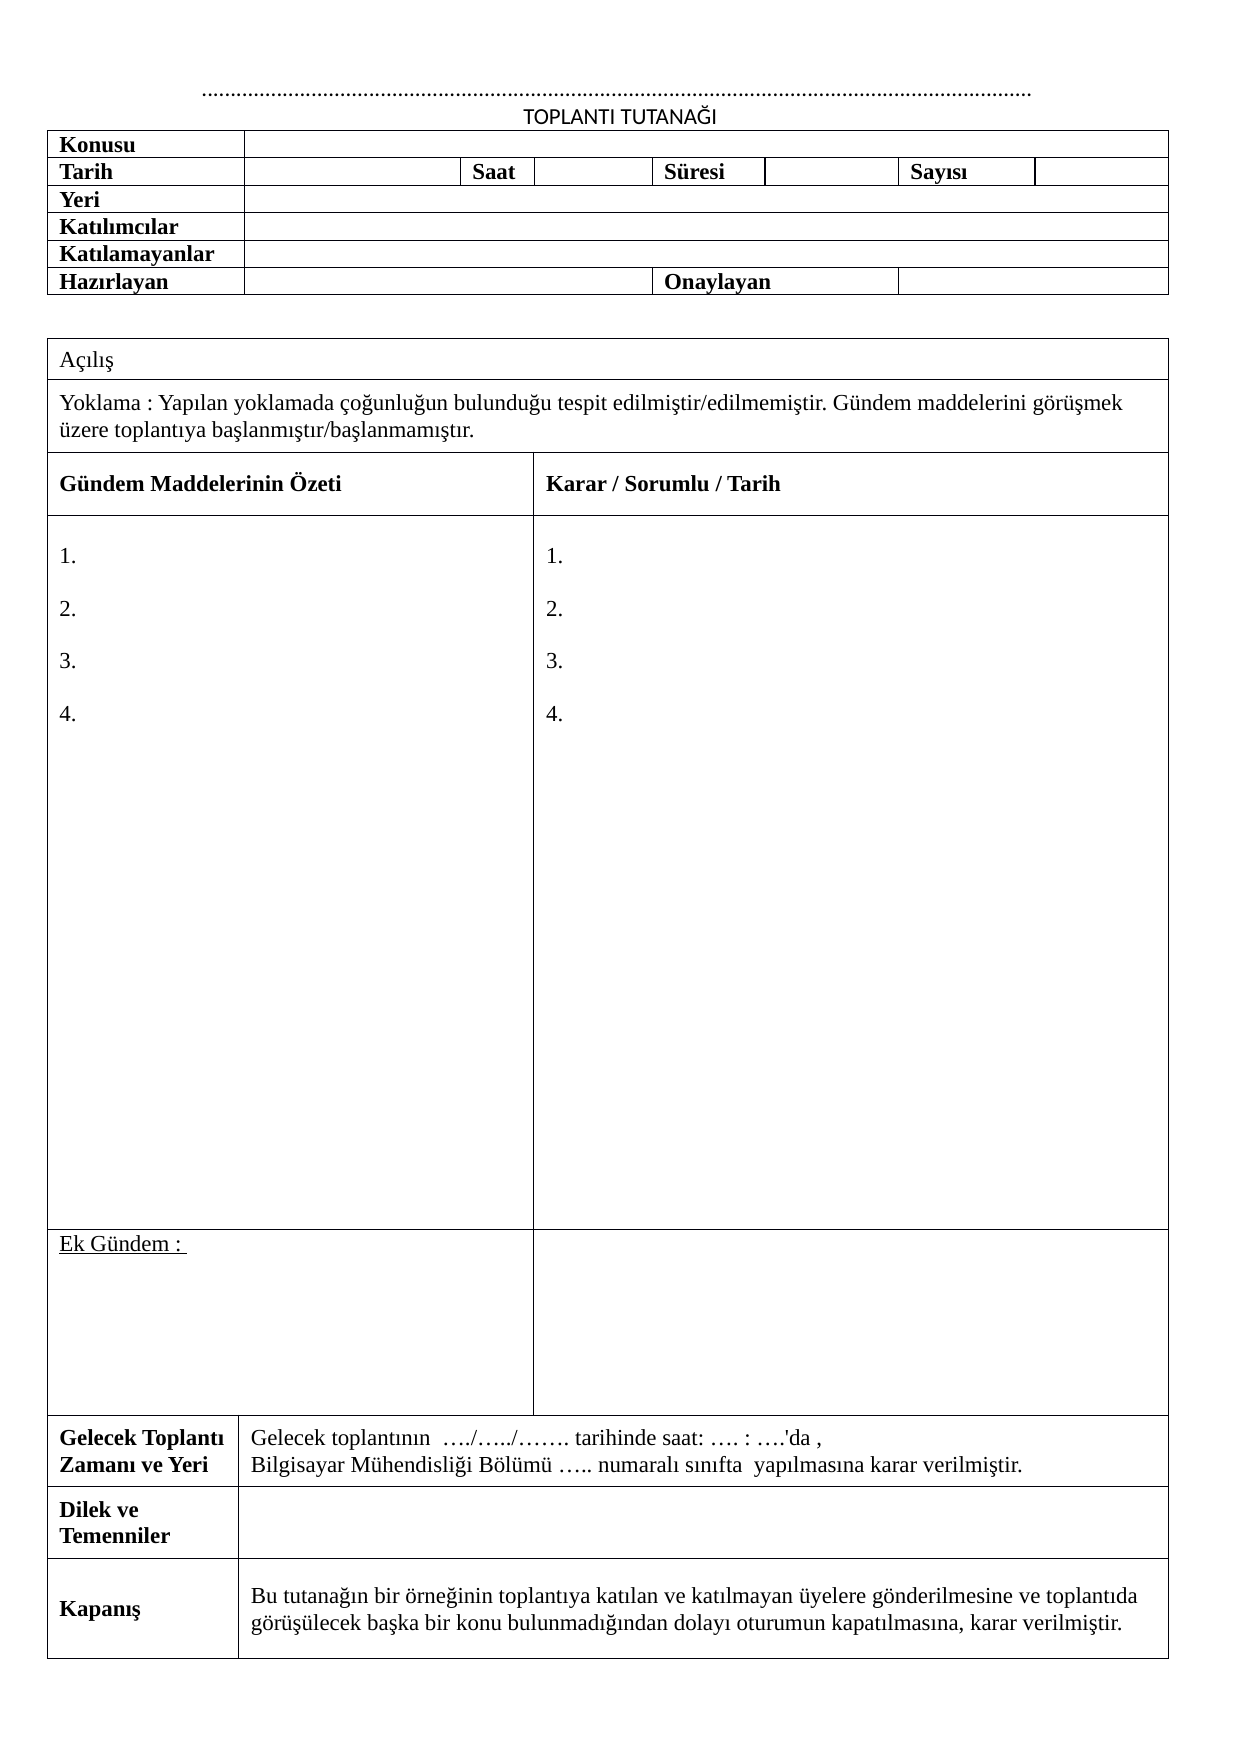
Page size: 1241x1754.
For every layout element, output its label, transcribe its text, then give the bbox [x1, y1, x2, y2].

table_cell [245, 158, 460, 185]
table_cell Bu tutanağın bir örneğinin toplantıya katılan ve katılmayan üyelere gönderilmesine ve toplantıda görüşülecek başka bir konu bulunmadığından dolayı oturumun kapatılmasına, karar verilmiştir. [239, 1559, 1168, 1658]
table_cell [245, 213, 1168, 239]
table_cell [1036, 158, 1168, 185]
table_cell [535, 158, 652, 185]
table_cell [239, 1487, 1168, 1558]
table_cell Karar / Sorumlu / Tarih [534, 453, 1168, 515]
table_cell Gelecek toplantının …./…../……. tarihinde saat: …. : ….'da , Bilgisayar Mühendisliği Bölümü ….. numaralı sınıfta yapılmasına karar verilmiştir. [239, 1416, 1168, 1486]
table_header Açılış [48, 339, 1168, 379]
table_cell Gelecek Toplantı Zamanı ve Yeri [48, 1416, 238, 1486]
table_header Konusu [48, 131, 244, 157]
table_cell Yoklama : Yapılan yoklamada çoğunluğun bulunduğu tespit edilmiştir/edilmemiştir. Gündem maddelerini görüşmek üzere toplantıya başlanmıştır/başlanmamıştır. [48, 380, 1168, 452]
table_cell Süresi [653, 158, 764, 185]
table_cell [766, 158, 898, 185]
table_cell Katılamayanlar [48, 241, 244, 267]
table_cell 1. 2. 3. 4. [48, 516, 533, 1229]
table_header [245, 131, 1168, 157]
table_cell Tarih [48, 158, 244, 185]
table_cell Hazırlayan [48, 268, 244, 294]
table_cell Saat [461, 158, 534, 185]
table_cell Katılımcılar [48, 213, 244, 239]
table_cell Onaylayan [653, 268, 898, 294]
table_cell [534, 1230, 1168, 1414]
table_cell 1. 2. 3. 4. [534, 516, 1168, 1229]
table_cell Yeri [48, 186, 244, 212]
table_cell [245, 268, 652, 294]
table_cell [245, 186, 1168, 212]
table_cell [245, 241, 1168, 267]
table_cell [899, 268, 1168, 294]
table_cell Ek Gündem : [48, 1230, 533, 1414]
table_cell Kapanış [48, 1559, 238, 1658]
table_cell Dilek ve Temenniler [48, 1487, 238, 1558]
table_cell Sayısı [899, 158, 1034, 185]
table_cell Gündem Maddelerinin Özeti [48, 453, 533, 515]
